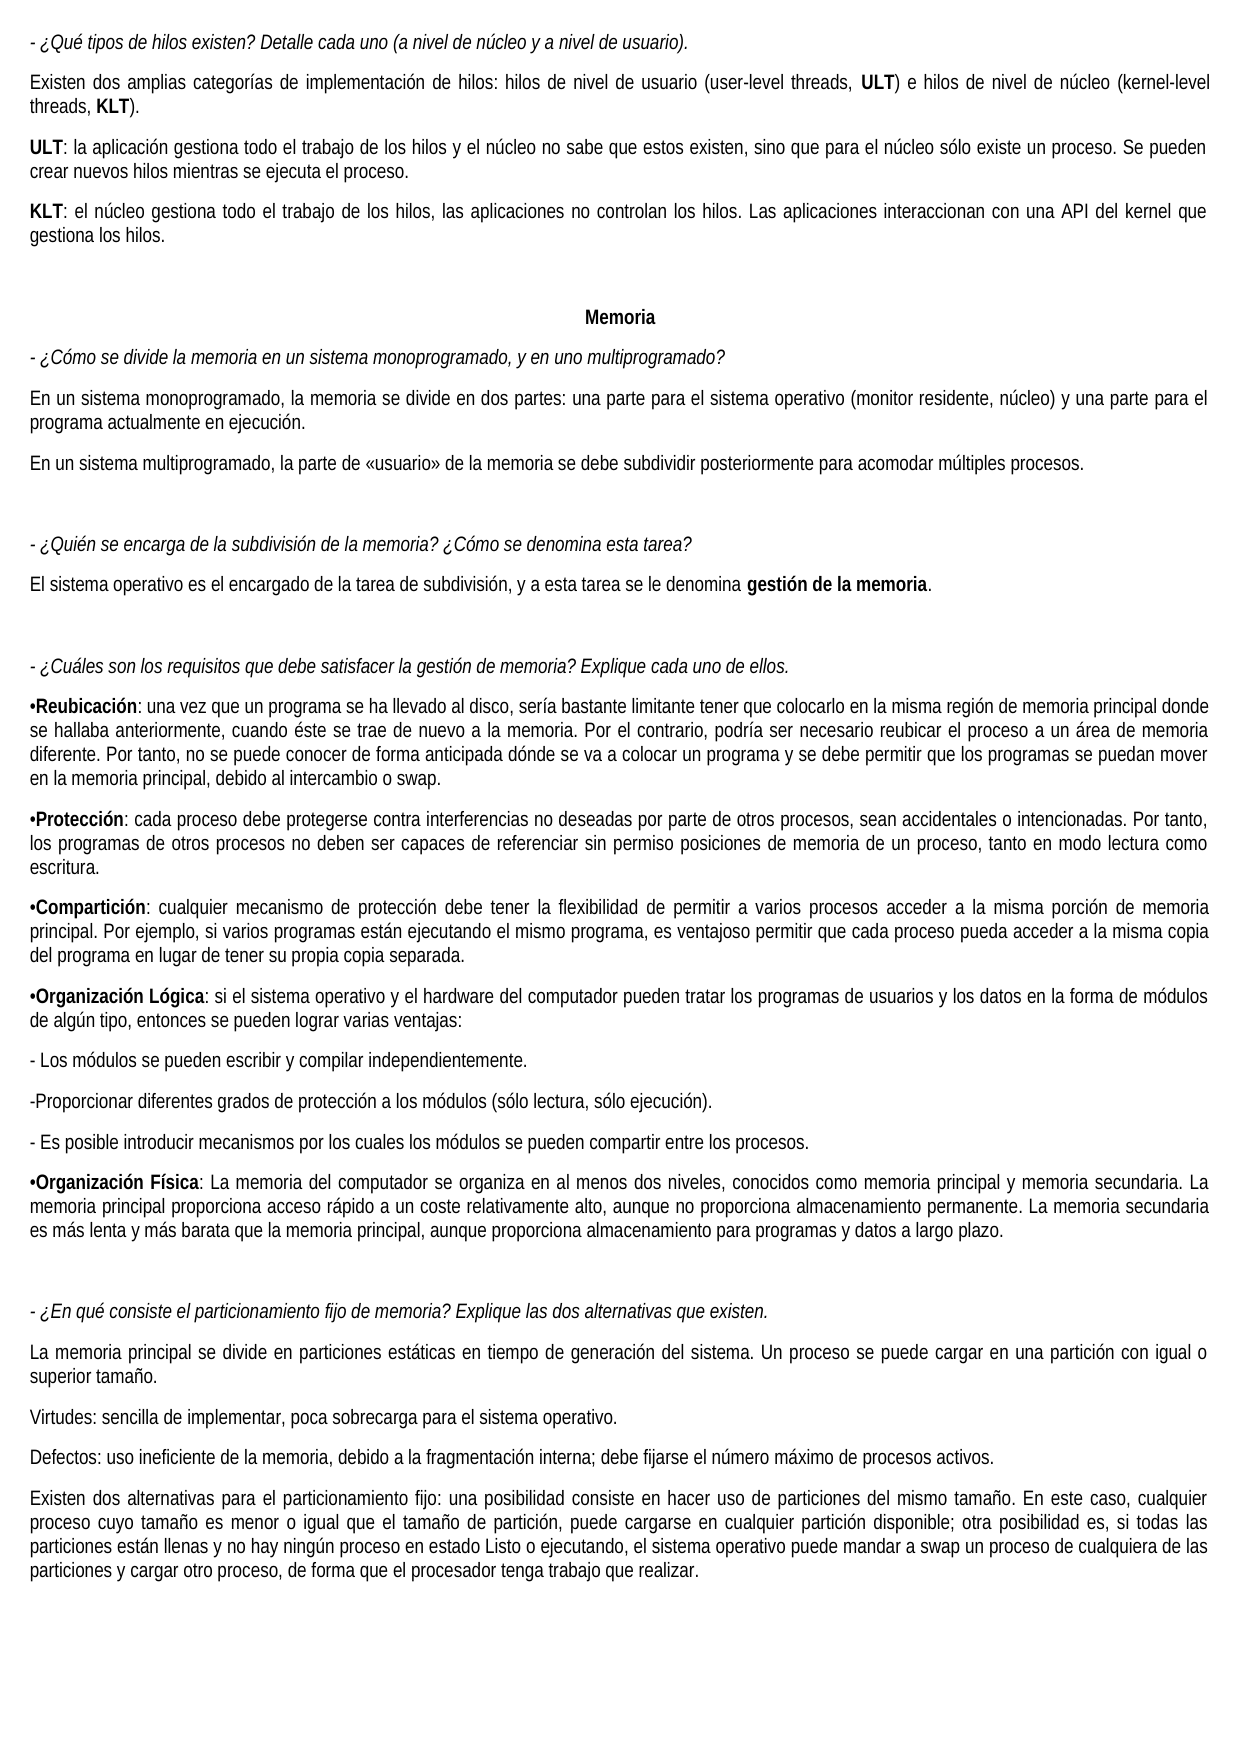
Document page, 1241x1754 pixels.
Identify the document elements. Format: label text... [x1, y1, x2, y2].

text - Es posible introducir mecanismos por los cuales los módulos se pueden compartir entre los procesos. [29, 1129, 1211, 1153]
text En un sistema multiprogramado, la parte de «usuario» de la memoria se debe subdividir posteriormente para acomodar múltiples procesos. [29, 450, 1211, 474]
text Virtudes: sencilla de implementar, poca sobrecarga para el sistema operativo. [29, 1404, 1211, 1428]
text •Reubicación: una vez que un programa se ha llevado al disco, sería bastante limitante tener que colocarlo en la misma región de memoria principal donde se hallaba anteriormente, cuando éste se trae de nuevo a la memoria. Por el contrario, podría ser necesario reubicar el proceso a un área de memoria diferente. Por tanto, no se puede conocer de forma anticipada dónde se va a colocar un programa y se debe permitir que los programas se puedan mover en la memoria principal, debido al intercambio o swap. [29, 694, 1211, 790]
text - ¿Cuáles son los requisitos que debe satisfacer la gestión de memoria? Explique cada uno de ellos. [29, 653, 1211, 677]
text - Los módulos se pueden escribir y compilar independientemente. [29, 1048, 1211, 1072]
text La memoria principal se divide en particiones estáticas en tiempo de generación del sistema. Un proceso se puede cargar en una partición con igual o superior tamaño. [29, 1340, 1211, 1388]
text Existen dos alternativas para el particionamiento fijo: una posibilidad consiste en hacer uso de particiones del mismo tamaño. En este caso, cualquier proceso cuyo tamaño es menor o igual que el tamaño de partición, puede cargarse en cualquier partición disponible; otra posibilidad es, si todas las particiones están llenas y no hay ningún proceso en estado Listo o ejecutando, el sistema operativo puede mandar a swap un proceso de cualquiera de las particiones y cargar otro proceso, de forma que el procesador tenga trabajo que realizar. [29, 1486, 1211, 1582]
text El sistema operativo es el encargado de la tarea de subdivisión, y a esta tarea se le denomina gestión de la memoria. [29, 572, 1211, 596]
text Memoria [29, 304, 1211, 328]
text - ¿En qué consiste el particionamiento fijo de memoria? Explique las dos alternativas que existen. [29, 1299, 1211, 1323]
text ULT: la aplicación gestiona todo el trabajo de los hilos y el núcleo no sabe que estos existen, sino que para el núcleo sólo existe un proceso. Se pueden crear nuevos hilos mientras se ejecuta el proceso. [29, 135, 1211, 183]
text En un sistema monoprogramado, la memoria se divide en dos partes: una parte para el sistema operativo (monitor residente, núcleo) y una parte para el programa actualmente en ejecución. [29, 386, 1211, 434]
text - ¿Cómo se divide la memoria en un sistema monoprogramado, y en uno multiprogramado? [29, 345, 1211, 369]
text - ¿Quién se encarga de la subdivisión de la memoria? ¿Cómo se denomina esta tarea? [29, 532, 1211, 556]
text KLT: el núcleo gestiona todo el trabajo de los hilos, las aplicaciones no controlan los hilos. Las aplicaciones interaccionan con una API del kernel que gestiona los hilos. [29, 199, 1211, 247]
text Defectos: uso ineficiente de la memoria, debido a la fragmentación interna; debe fijarse el número máximo de procesos activos. [29, 1445, 1211, 1469]
text •Compartición: cualquier mecanismo de protección debe tener la flexibilidad de permitir a varios procesos acceder a la misma porción de memoria principal. Por ejemplo, si varios programas están ejecutando el mismo programa, es ventajoso permitir que cada proceso pueda acceder a la misma copia del programa en lugar de tener su propia copia separada. [29, 895, 1211, 967]
text •Organización Física: La memoria del computador se organiza en al menos dos niveles, conocidos como memoria principal y memoria secundaria. La memoria principal proporciona acceso rápido a un coste relativamente alto, aunque no proporciona almacenamiento permanente. La memoria secundaria es más lenta y más barata que la memoria principal, aunque proporciona almacenamiento para programas y datos a largo plazo. [29, 1170, 1211, 1242]
text •Organización Lógica: si el sistema operativo y el hardware del computador pueden tratar los programas de usuarios y los datos en la forma de módulos de algún tipo, entonces se pueden lograr varias ventajas: [29, 984, 1211, 1032]
text - ¿Qué tipos de hilos existen? Detalle cada uno (a nivel de núcleo y a nivel de usuario). [29, 29, 1211, 53]
text -Proporcionar diferentes grados de protección a los módulos (sólo lectura, sólo ejecución). [29, 1089, 1211, 1113]
text Existen dos amplias categorías de implementación de hilos: hilos de nivel de usuario (user-level threads, ULT) e hilos de nivel de núcleo (kernel-level threads, KLT). [29, 70, 1211, 118]
text •Protección: cada proceso debe protegerse contra interferencias no deseadas por parte de otros procesos, sean accidentales o intencionadas. Por tanto, los programas de otros procesos no deben ser capaces de referenciar sin permiso posiciones de memoria de un proceso, tanto en modo lectura como escritura. [29, 807, 1211, 878]
